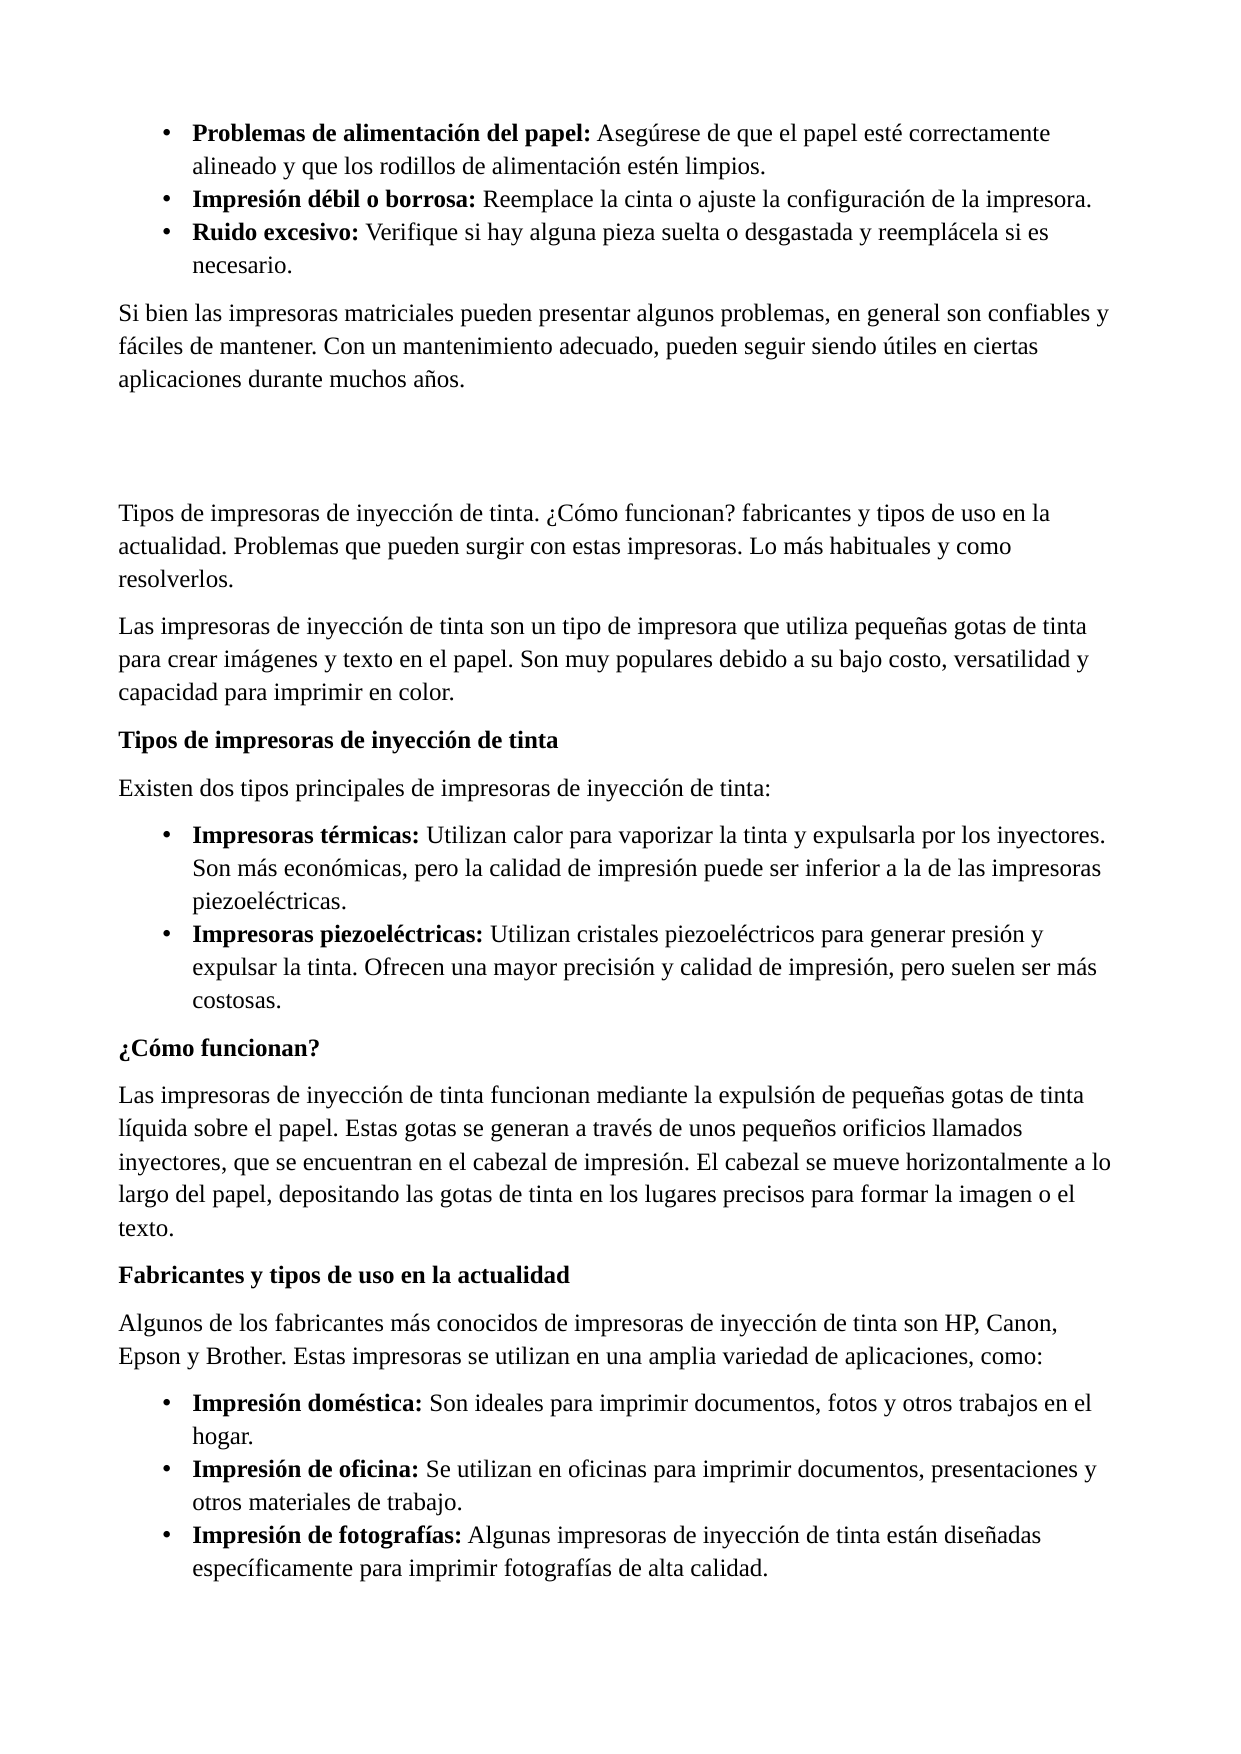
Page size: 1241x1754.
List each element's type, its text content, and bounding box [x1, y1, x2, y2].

list Impresión débil o borrosa: Reemplace la cinta o ajuste la configuración de la impresora. [162, 184, 1122, 213]
text Existen dos tipos principales de impresoras de inyección de tinta: [118, 773, 1122, 801]
text ¿Cómo funcionan? [118, 1033, 1122, 1062]
text Las impresoras de inyección de tinta son un tipo de impresora que utiliza pequeñas gotas de tinta para crear imágenes y texto en el papel. Son muy populares debido a su bajo costo, versatilidad y capacidad para imprimir en color. [118, 611, 1122, 706]
text Las impresoras de inyección de tinta funcionan mediante la expulsión de pequeñas gotas de tinta líquida sobre el papel. Estas gotas se generan a través de unos pequeños orificios llamados inyectores, que se encuentran en el cabezal de impresión. El cabezal se mueve horizontalmente a lo largo del papel, depositando las gotas de tinta en los lugares precisos para formar la imagen o el texto. [118, 1081, 1122, 1241]
text Tipos de impresoras de inyección de tinta. ¿Cómo funcionan? fabricantes y tipos de uso en la actualidad. Problemas que pueden surgir con estas impresoras. Lo más habituales y como resolverlos. [118, 498, 1122, 592]
list Impresión de oficina: Se utilizan en oficinas para imprimir documentos, presentaciones y otros materiales de trabajo. [162, 1454, 1122, 1516]
text Fabricantes y tipos de uso en la actualidad [118, 1260, 1122, 1289]
text Tipos de impresoras de inyección de tinta [118, 725, 1122, 754]
list Impresoras piezoeléctricas: Utilizan cristales piezoeléctricos para generar presión y expulsar la tinta. Ofrecen una mayor precisión y calidad de impresión, pero suelen ser más costosas. [162, 919, 1122, 1014]
list Ruido excesivo: Verifique si hay alguna pieza suelta o desgastada y reemplácela si es necesario. [162, 217, 1122, 279]
list Problemas de alimentación del papel: Asegúrese de que el papel esté correctamente alineado y que los rodillos de alimentación estén limpios. [162, 118, 1122, 180]
list Impresoras térmicas: Utilizan calor para vaporizar la tinta y expulsarla por los inyectores. Son más económicas, pero la calidad de impresión puede ser inferior a la de las impresoras piezoeléctricas. [162, 820, 1122, 915]
list Impresión de fotografías: Algunas impresoras de inyección de tinta están diseñadas específicamente para imprimir fotografías de alta calidad. [162, 1521, 1122, 1582]
text Si bien las impresoras matriciales pueden presentar algunos problemas, en general son confiables y fáciles de mantener. Con un mantenimiento adecuado, pueden seguir siendo útiles en ciertas aplicaciones durante muchos años. [118, 298, 1122, 393]
list Impresión doméstica: Son ideales para imprimir documentos, fotos y otros trabajos en el hogar. [162, 1388, 1122, 1450]
text Algunos de los fabricantes más conocidos de impresoras de inyección de tinta son HP, Canon, Epson y Brother. Estas impresoras se utilizan en una amplia variedad de aplicaciones, como: [118, 1308, 1122, 1369]
